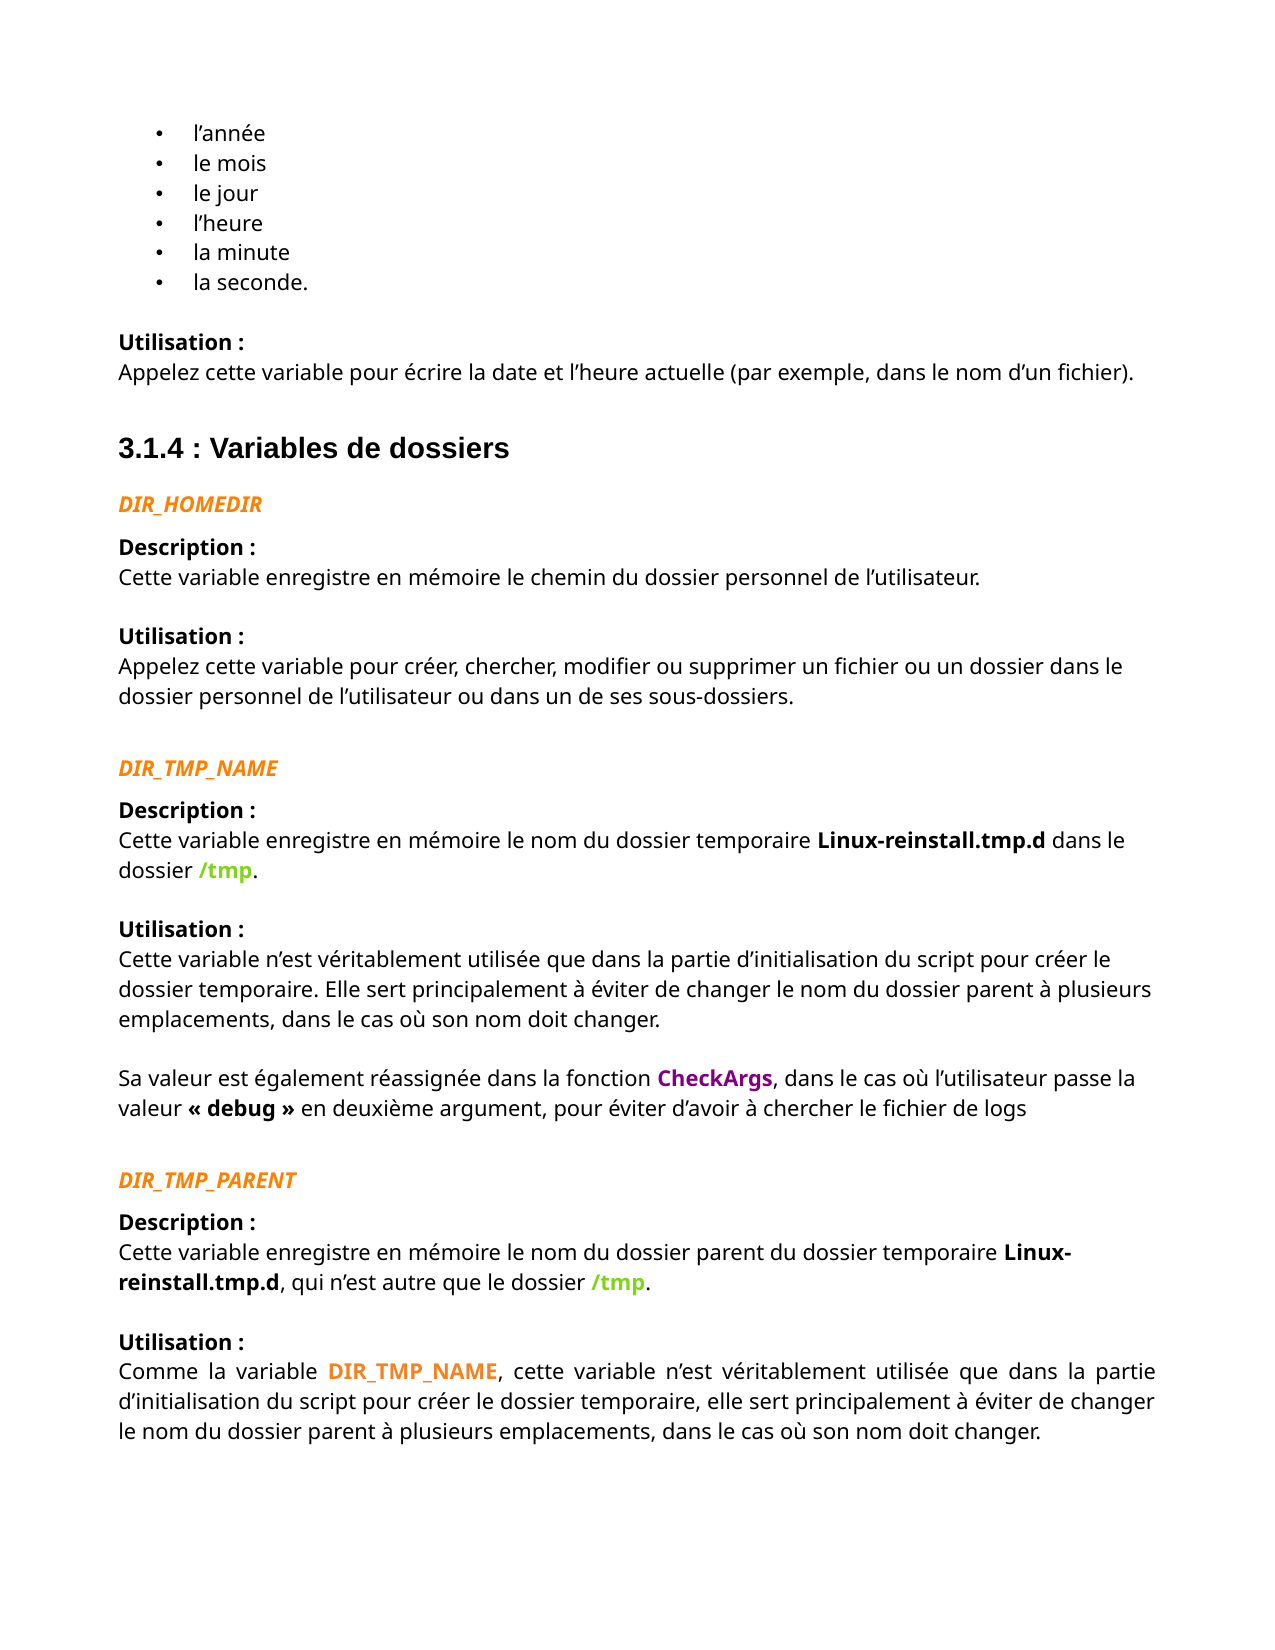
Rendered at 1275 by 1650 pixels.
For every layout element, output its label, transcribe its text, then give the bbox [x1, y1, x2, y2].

list la minute [156, 237, 1157, 267]
text Description : [118, 795, 1157, 825]
text Sa valeur est également réassignée dans la fonction CheckArgs, dans le cas où l’utilisateur passe la valeur « debug » en deuxième argument, pour éviter d’avoir à chercher le fichier de logs [118, 1063, 1157, 1123]
list l’année [156, 118, 1157, 148]
list le jour [156, 178, 1157, 207]
text Cette variable enregistre en mémoire le nom du dossier parent du dossier temporaire Linux-reinstall.tmp.d, qui n’est autre que le dossier /tmp. [118, 1237, 1157, 1297]
text Description : [118, 532, 1157, 561]
text Utilisation : [118, 1326, 1157, 1356]
text Utilisation : [118, 327, 1157, 356]
text Cette variable enregistre en mémoire le chemin du dossier personnel de l’utilisateur. [118, 561, 1157, 591]
subtitle DIR_TMP_PARENT [118, 1165, 1157, 1195]
text Cette variable n’est véritablement utilisée que dans la partie d’initialisation du script pour créer le dossier temporaire. Elle sert principalement à éviter de changer le nom du dossier parent à plusieurs emplacements, dans le cas où son nom doit changer. [118, 944, 1157, 1033]
text Comme la variable DIR_TMP_NAME, cette variable n’est véritablement utilisée que dans la partie d’initialisation du script pour créer le dossier temporaire, elle sert principalement à éviter de changer le nom du dossier parent à plusieurs emplacements, dans le cas où son nom doit changer. [118, 1356, 1157, 1446]
text Utilisation : [118, 621, 1157, 651]
text Appelez cette variable pour créer, chercher, modifier ou supprimer un fichier ou un dossier dans le dossier personnel de l’utilisateur ou dans un de ses sous-dossiers. [118, 651, 1157, 710]
subtitle DIR_TMP_NAME [118, 753, 1157, 782]
text Cette variable enregistre en mémoire le nom du dossier temporaire Linux-reinstall.tmp.d dans le dossier /tmp. [118, 825, 1157, 884]
list le mois [156, 148, 1157, 178]
text Appelez cette variable pour écrire la date et l’heure actuelle (par exemple, dans le nom d’un fichier). [118, 356, 1157, 386]
list l’heure [156, 207, 1157, 237]
text Utilisation : [118, 914, 1157, 944]
subtitle DIR_HOMEDIR [118, 489, 1157, 519]
text Description : [118, 1207, 1157, 1237]
subtitle 3.1.4 : Variables de dossiers [118, 431, 1157, 464]
list la seconde. [156, 267, 1157, 297]
